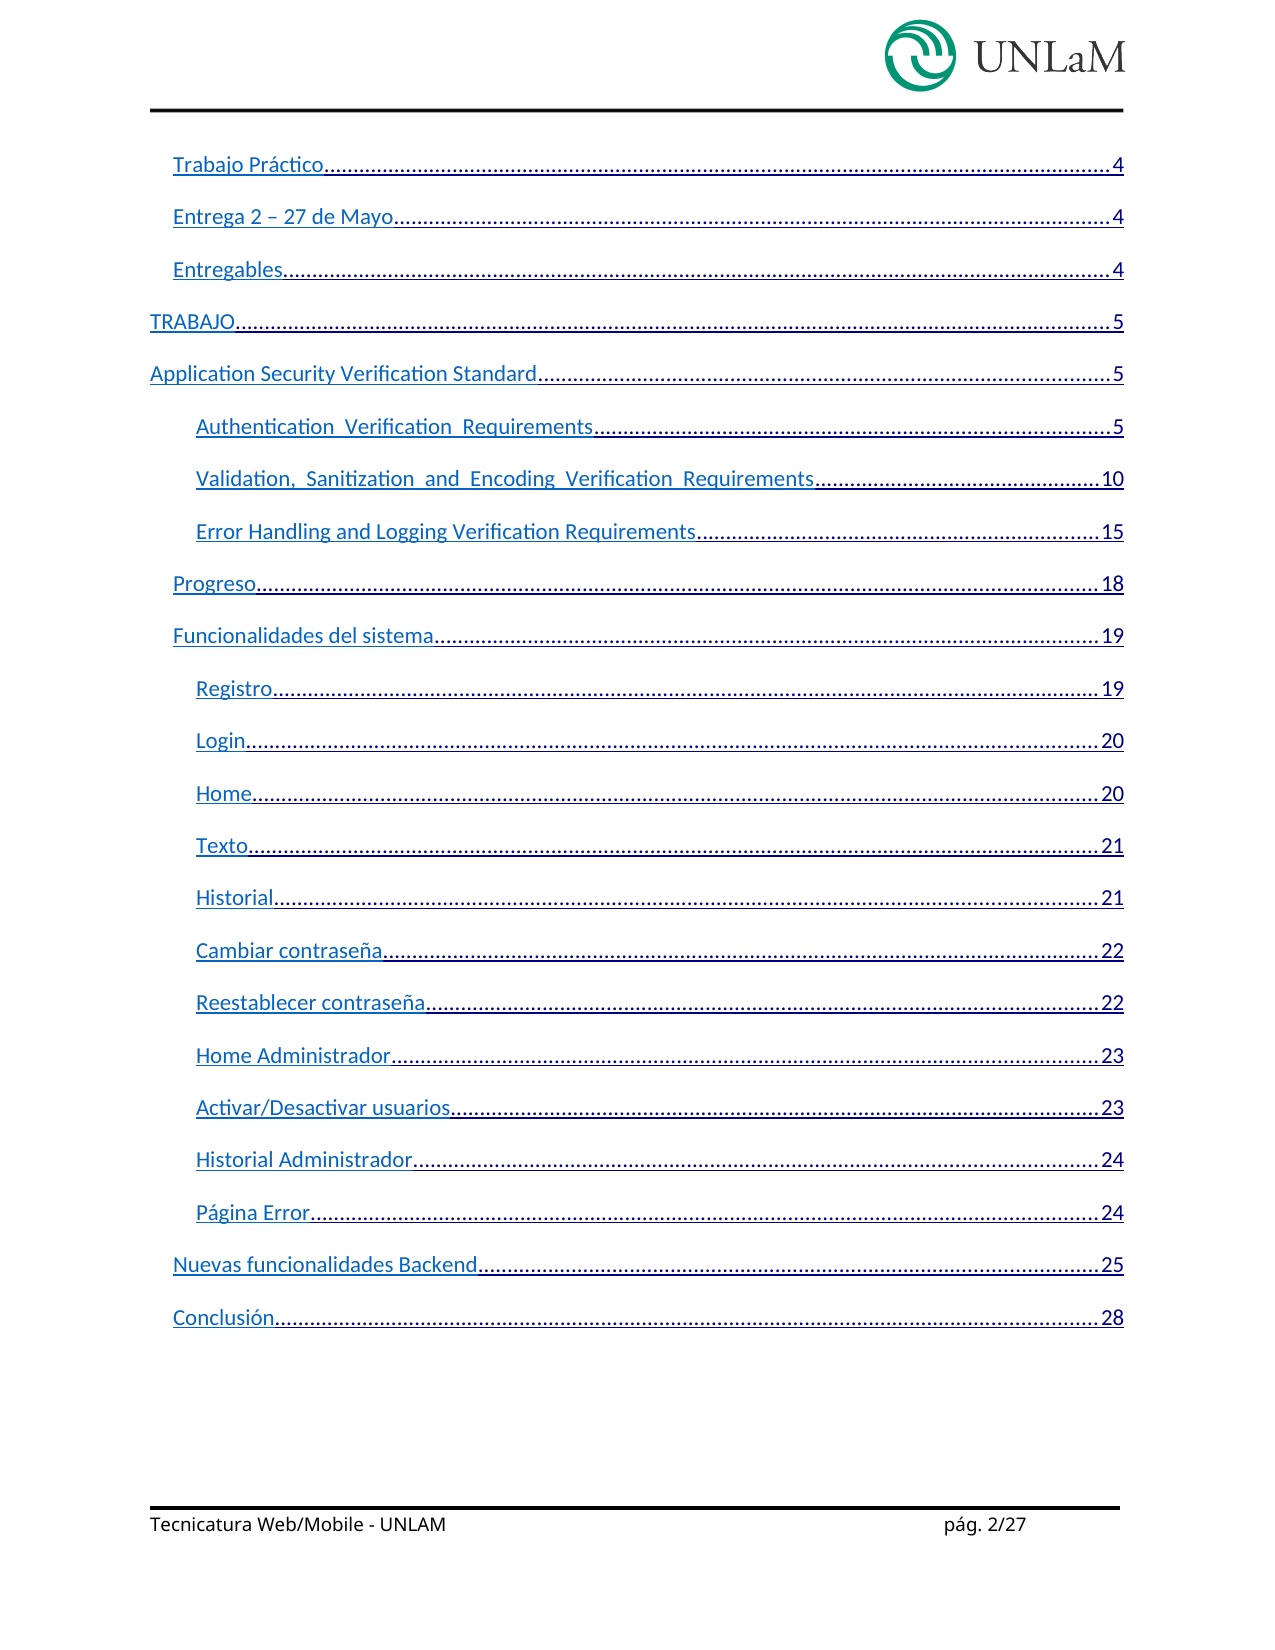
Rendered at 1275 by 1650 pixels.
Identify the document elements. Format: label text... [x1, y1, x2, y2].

text Reestablecer contraseña 22 [196, 988, 1125, 1016]
text Cambiar contraseña 22 [196, 936, 1125, 964]
text Application Security Verification Standard 5 [150, 359, 1125, 388]
text Trabajo Práctico 4 [173, 150, 1125, 178]
text Página Error 24 [196, 1198, 1125, 1226]
text TRABAJO 5 [150, 307, 1125, 335]
text Authentication Verification Requirements 5 [196, 412, 1125, 440]
text Nuevas funcionalidades Backend 25 [173, 1250, 1125, 1278]
text Texto 21 [196, 831, 1125, 859]
text Historial Administrador 24 [196, 1146, 1125, 1173]
text Entregables 4 [173, 255, 1125, 283]
text Home 20 [196, 779, 1125, 807]
text Login 20 [196, 726, 1125, 754]
text Validation, Sanitization and Encoding Verification Requirements 10 [196, 464, 1125, 492]
text Historial 21 [196, 883, 1125, 912]
text Funcionalidades del sistema 19 [173, 622, 1125, 649]
text Activar/Desactivar usuarios 23 [196, 1093, 1125, 1121]
text Entrega 2 – 27 de Mayo 4 [173, 202, 1125, 230]
text Home Administrador 23 [196, 1041, 1125, 1069]
text Progreso 18 [173, 569, 1125, 597]
text Registro 19 [196, 674, 1125, 702]
text Error Handling and Logging Verification Requirements 15 [196, 517, 1125, 545]
text Conclusión 28 [173, 1303, 1125, 1331]
